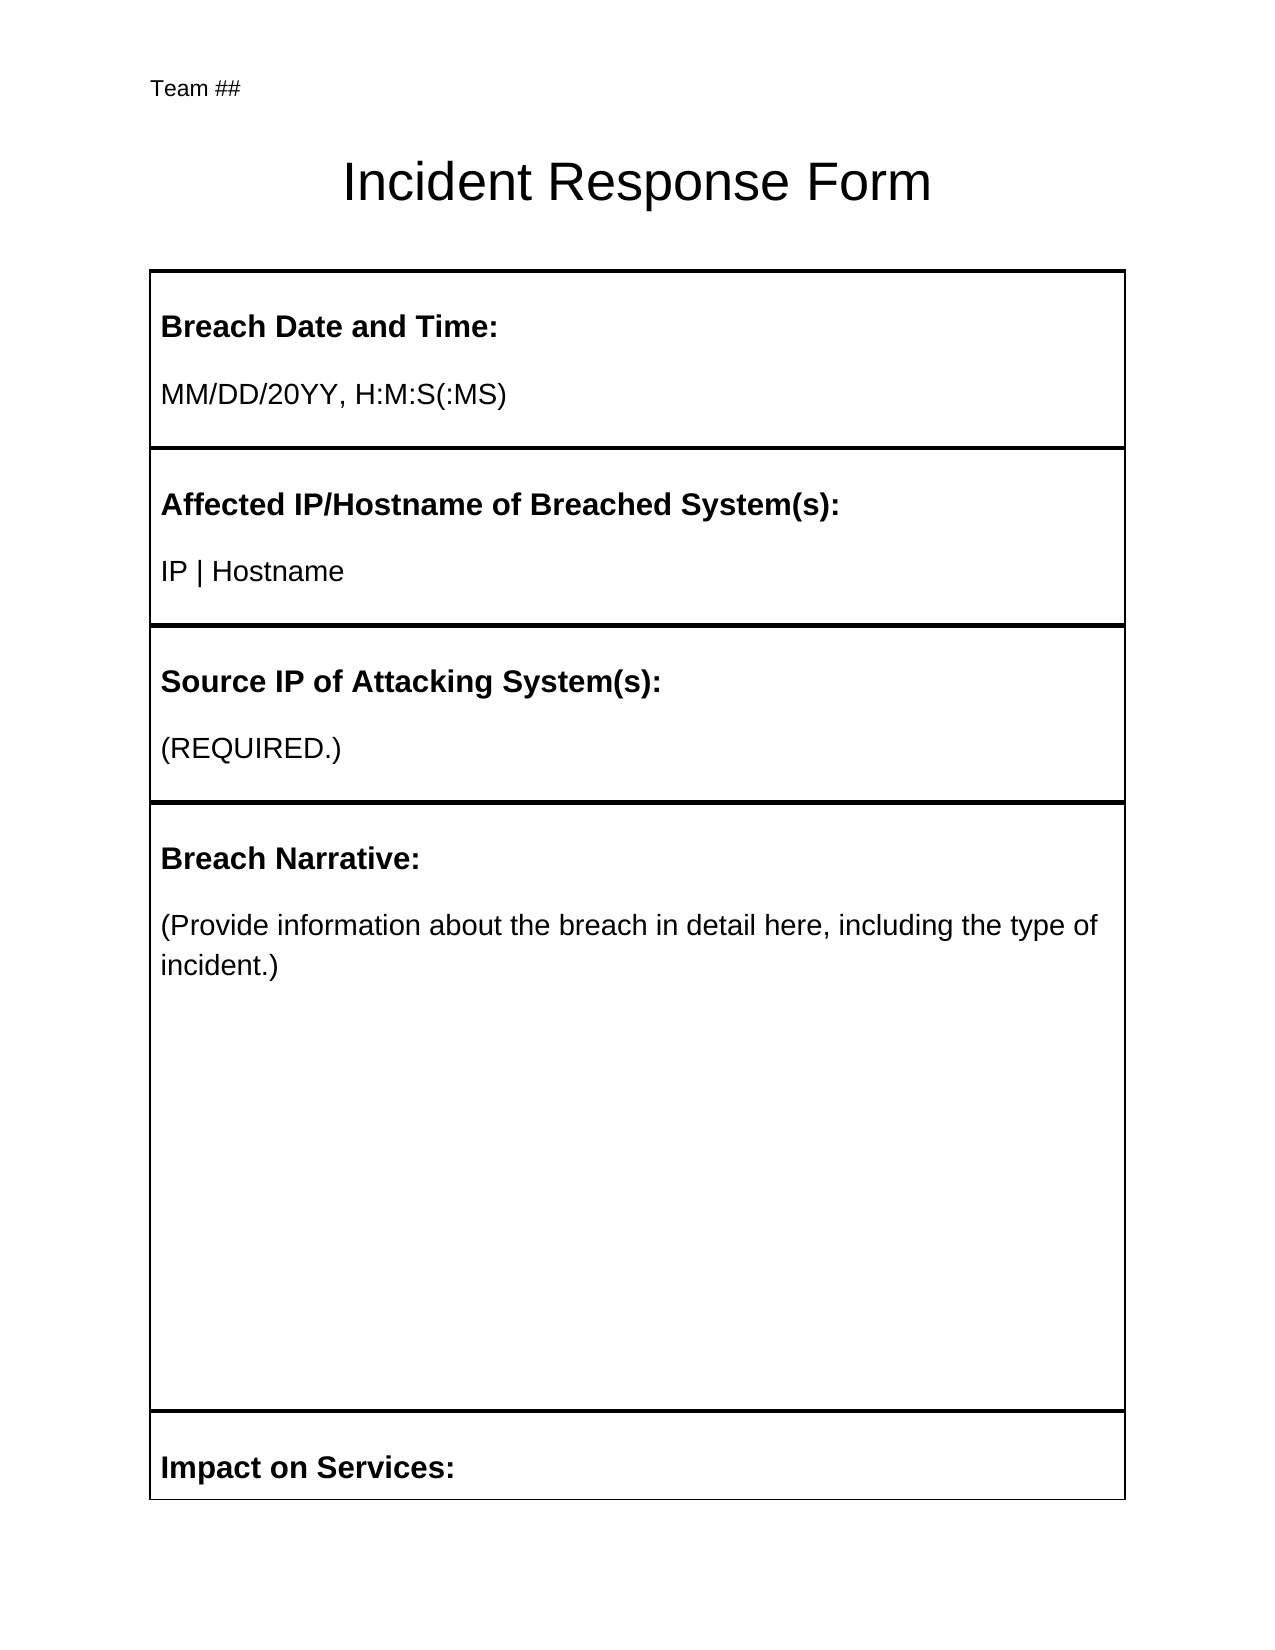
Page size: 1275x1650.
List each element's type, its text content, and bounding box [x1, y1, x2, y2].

table_cell Impact on Services: [151, 1413, 1124, 1499]
table_cell Source IP of Attacking System(s): (REQUIRED.) [151, 628, 1124, 800]
table_header Breach Date and Time: MM/DD/20YY, H:M:S(:MS) [151, 273, 1124, 446]
title Incident Response Form [150, 150, 1125, 212]
table_cell Affected IP/Hostname of Breached System(s): IP | Hostname [151, 450, 1124, 623]
table_cell Breach Narrative: (Provide information about the breach in detail here, including the type of incident.) [151, 805, 1124, 1409]
